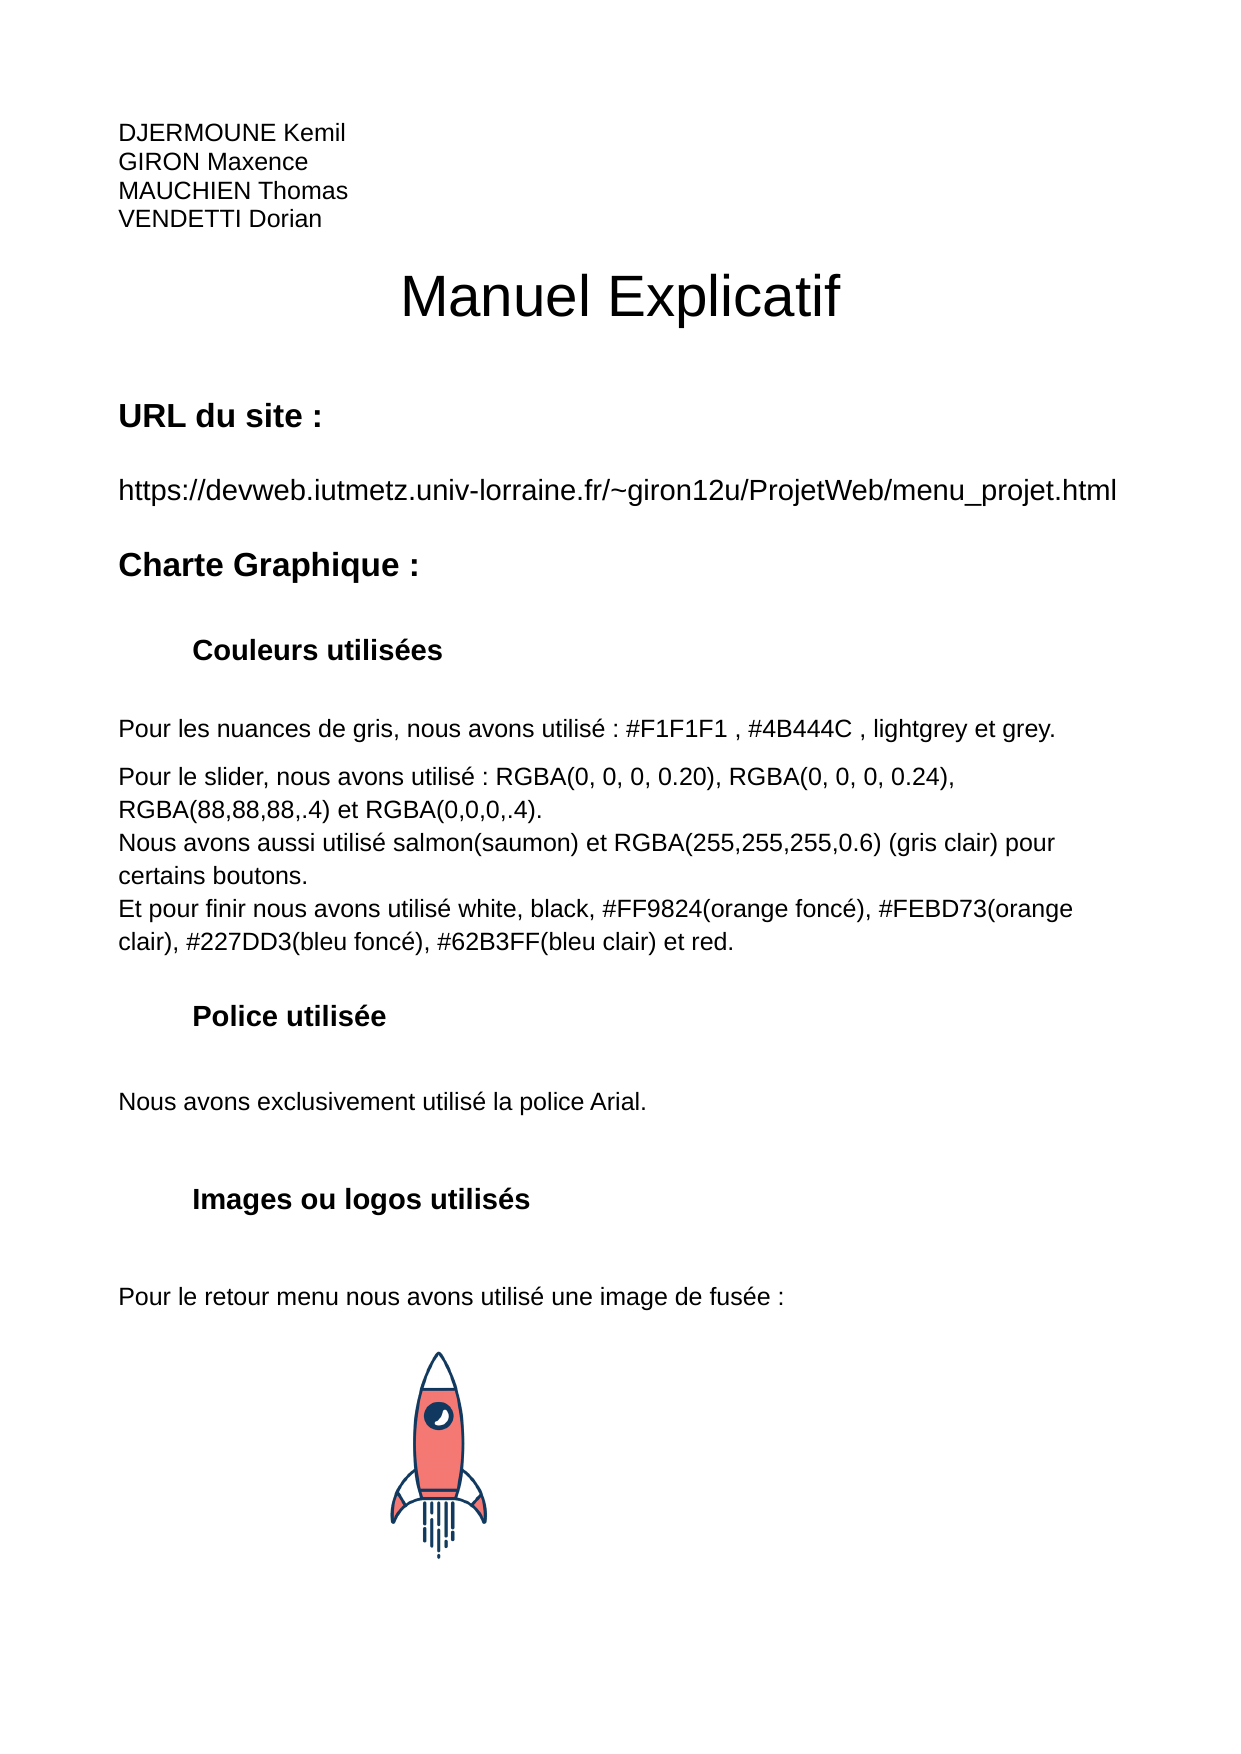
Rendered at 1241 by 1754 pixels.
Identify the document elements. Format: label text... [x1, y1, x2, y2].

text Manuel Explicatif [118, 262, 1122, 329]
text URL du site : [118, 396, 1122, 434]
subtitle Police utilisée [118, 999, 1122, 1033]
text Pour le retour menu nous avons utilisé une image de fusée : [118, 1282, 1122, 1311]
text MAUCHIEN Thomas [118, 176, 1122, 204]
text Et pour finir nous avons utilisé white, black, #FF9824(orange foncé), #FEBD73(orange clair), #227DD3(bleu foncé), #62B3FF(bleu clair) et red. [118, 894, 1122, 956]
text Images ou logos utilisés [118, 1182, 1122, 1215]
text VENDETTI Dorian [118, 204, 1122, 233]
text DJERMOUNE Kemil [118, 118, 1122, 147]
text GIRON Maxence [118, 147, 1122, 176]
text Pour le slider, nous avons utilisé : RGBA(0, 0, 0, 0.20), RGBA(0, 0, 0, 0.24), RGBA(88,88,88,.4) et RGBA(0,0,0,.4). [118, 762, 1122, 823]
text Nous avons exclusivement utilisé la police Arial. [118, 1086, 1122, 1115]
subtitle Couleurs utilisées [118, 633, 1122, 666]
text https://devweb.iutmetz.univ-lorraine.fr/~giron12u/ProjetWeb/menu_projet.html [118, 473, 1122, 506]
text Nous avons aussi utilisé salmon(saumon) et RGBA(255,255,255,0.6) (gris clair) pour certains boutons. [118, 828, 1122, 889]
text Charte Graphique : [118, 545, 1122, 583]
text Pour les nuances de gris, nous avons utilisé : #F1F1F1 , #4B444C , lightgrey et grey. [118, 714, 1122, 743]
